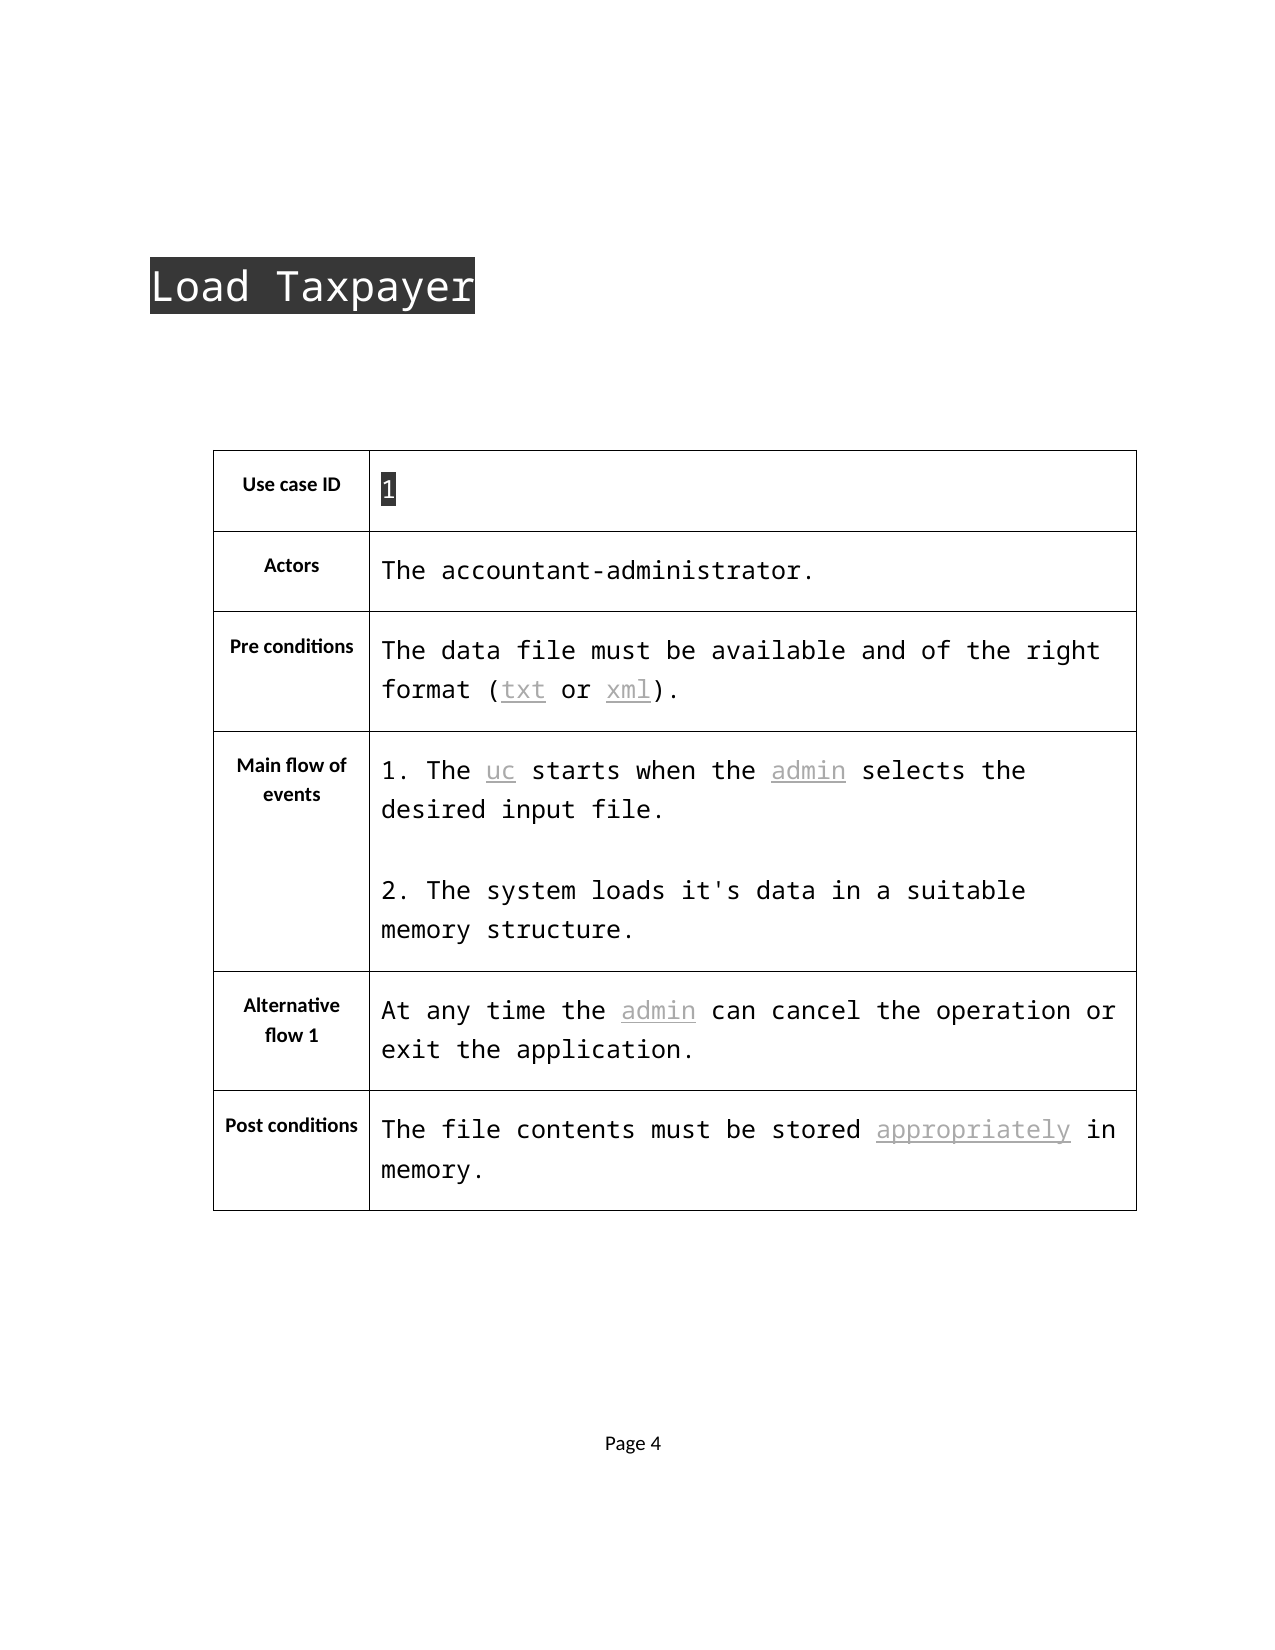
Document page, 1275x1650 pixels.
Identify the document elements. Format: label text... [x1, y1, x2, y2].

table_cell At any time the admin can cancel the operation or exit the application. [370, 972, 1136, 1090]
table_cell Pre conditions [214, 612, 369, 731]
table_cell Alternative flow 1 [214, 972, 369, 1090]
table_header Use case ID [214, 451, 369, 531]
table_cell The file contents must be stored appropriately in memory. [370, 1091, 1136, 1210]
table_cell Main flow of events [214, 732, 369, 971]
table_cell The accountant-administrator. [370, 532, 1136, 611]
table_cell Actors [214, 532, 369, 611]
table_header 1 [370, 451, 1136, 531]
table_cell Post conditions [214, 1091, 369, 1210]
text Load Τaxpayer [150, 257, 1125, 314]
table_cell 1. The uc starts when the admin selects the desired input file. 2. The system loads it's data in a suitable memory structure. [370, 732, 1136, 971]
table_cell The data file must be available and of the right format (txt or xml). [370, 612, 1136, 731]
